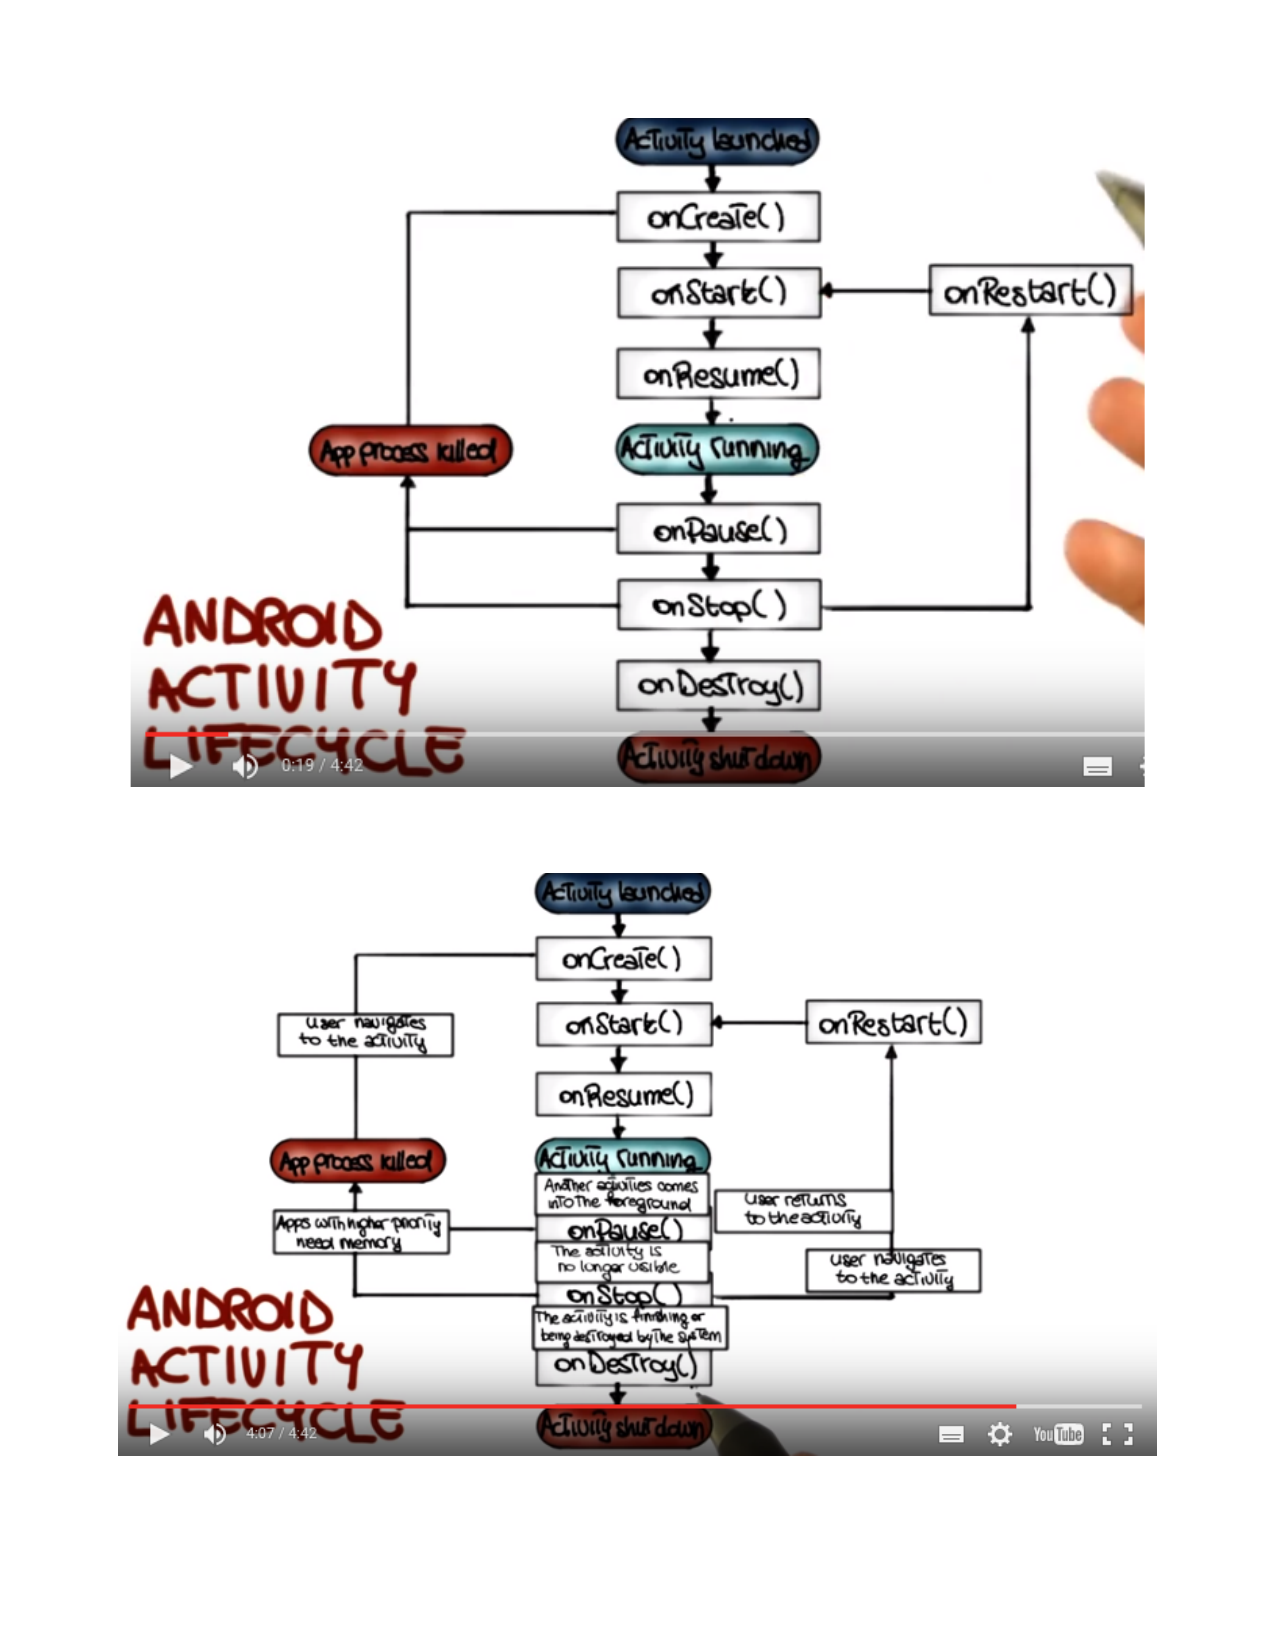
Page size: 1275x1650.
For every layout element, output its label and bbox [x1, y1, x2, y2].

picture [118, 873, 1157, 1456]
picture [130, 118, 1145, 787]
